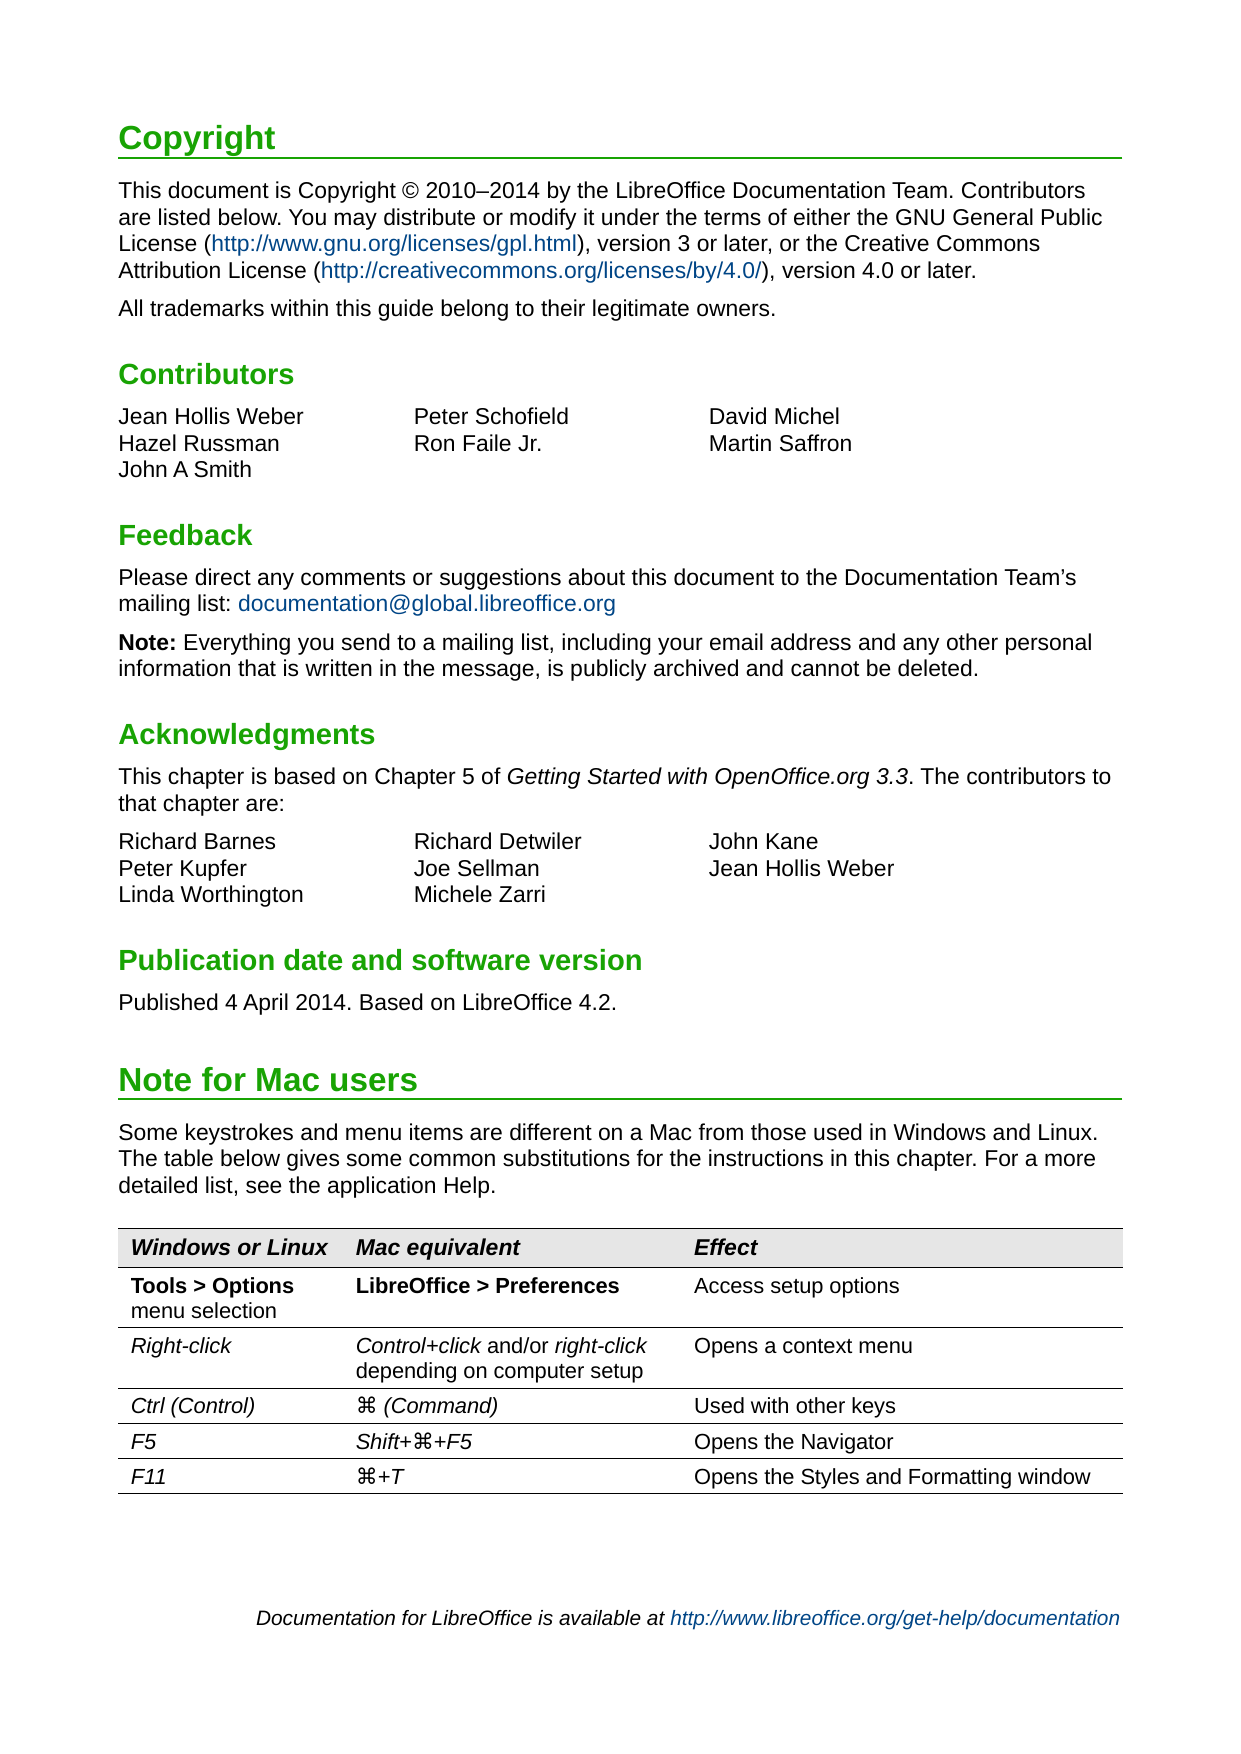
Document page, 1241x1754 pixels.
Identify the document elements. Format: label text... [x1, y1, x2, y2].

subtitle Note for Mac users [118, 1059, 1122, 1098]
subtitle Publication date and software version [118, 943, 1122, 976]
text All trademarks within this guide belong to their legitimate owners. [118, 295, 1122, 322]
text This document is Copyright © 2010–2014 by the LibreOffice Documentation Team. Contributors are listed below. You may distribute or modify it under the terms of either the GNU General Public License (http://www.gnu.org/licenses/gpl.html), version 3 or later, or the Creative Commons Attribution License (http://creativecommons.org/licenses/by/4.0/), version 4.0 or later. [118, 177, 1122, 283]
text This chapter is based on Chapter 5 of Getting Started with OpenOffice.org 3.3. The contributors to that chapter are: [118, 763, 1122, 816]
table_header Effect [681, 1229, 1123, 1267]
table_cell Access setup options [681, 1268, 1123, 1327]
text Published 4 April 2014. Based on LibreOffice 4.2. [118, 989, 1122, 1015]
table_cell Opens a context menu [681, 1328, 1123, 1387]
table_cell ⌘+T [343, 1459, 681, 1493]
text Note: Everything you send to a mailing list, including your email address and any other personal information that is written in the message, is publicly archived and cannot be deleted. [118, 629, 1122, 682]
text Richard Barnes Richard Detwiler John Kane Peter Kupfer Joe Sellman Jean Hollis Weber Linda Worthington Michele Zarri [118, 828, 1122, 907]
text Jean Hollis Weber Peter Schofield David Michel Hazel Russman Ron Faile Jr. Martin Saffron John A Smith [118, 403, 1122, 482]
table_cell Tools > Options menu selection [118, 1268, 343, 1327]
text Please direct any comments or suggestions about this document to the Documentation Team’s mailing list: documentation@global.libreoffice.org [118, 564, 1122, 616]
subtitle Contributors [118, 357, 1122, 391]
table_cell LibreOffice > Preferences [343, 1268, 681, 1327]
table_cell F5 [118, 1424, 343, 1458]
table_cell Control+click and/or right-click depending on computer setup [343, 1328, 681, 1387]
table_cell Opens the Navigator [681, 1424, 1123, 1458]
subtitle Copyright [118, 118, 1122, 157]
table_header Windows or Linux [118, 1229, 343, 1267]
subtitle Acknowledgments [118, 717, 1122, 751]
subtitle Feedback [118, 518, 1122, 551]
table_cell F11 [118, 1459, 343, 1493]
table_cell Ctrl (Control) [118, 1389, 343, 1423]
text Some keystrokes and menu items are different on a Mac from those used in Windows and Linux. The table below gives some common substitutions for the instructions in this chapter. For a more detailed list, see the application Help. [118, 1119, 1122, 1198]
table_cell Opens the Styles and Formatting window [681, 1459, 1123, 1493]
table_header Mac equivalent [343, 1229, 681, 1267]
table_cell Shift+⌘+F5 [343, 1424, 681, 1458]
table_cell ⌘ (Command) [343, 1389, 681, 1423]
table_cell Used with other keys [681, 1389, 1123, 1423]
table_cell Right-click [118, 1328, 343, 1387]
